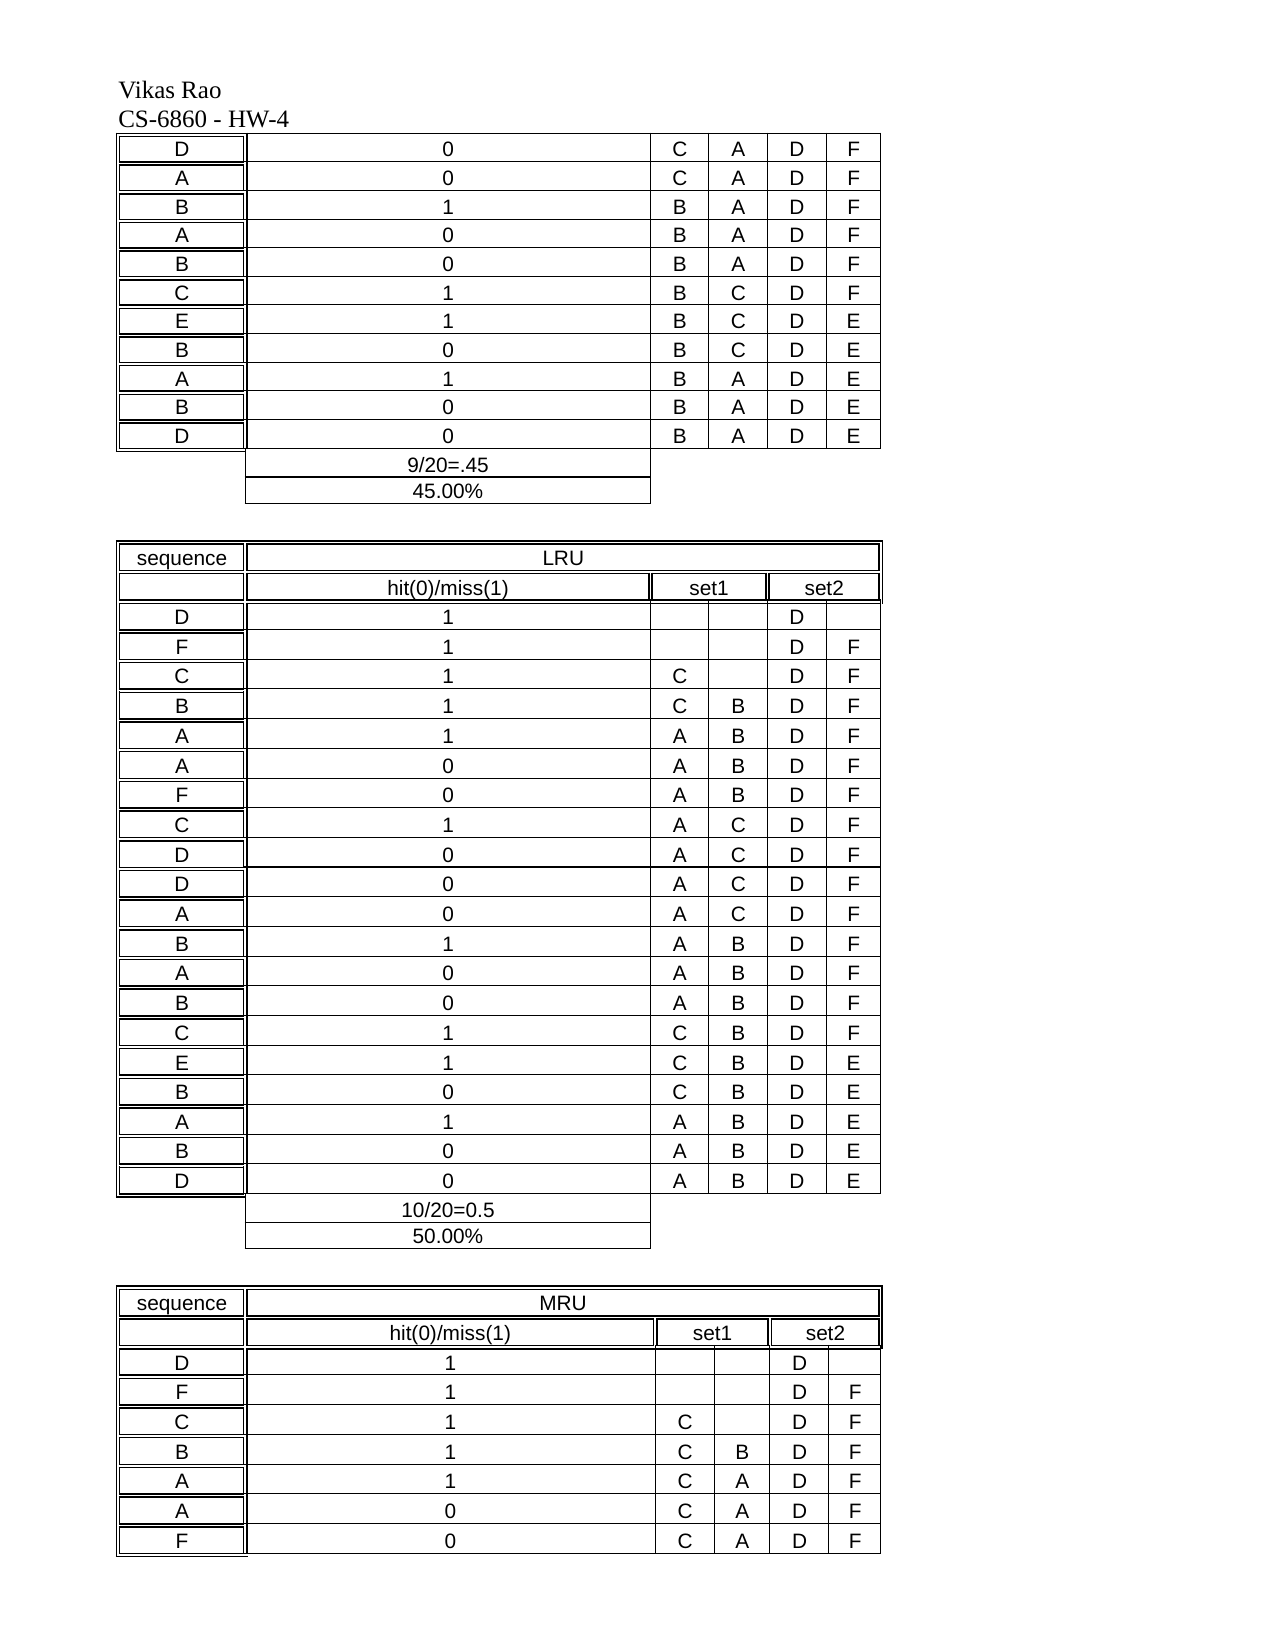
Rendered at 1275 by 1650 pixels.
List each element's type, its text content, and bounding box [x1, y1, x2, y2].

table_cell [709, 660, 767, 688]
table_cell A [709, 420, 767, 448]
table_cell set1 [658, 1320, 767, 1345]
table_cell D [768, 689, 826, 718]
table_cell D [768, 248, 826, 276]
table_cell 1 [248, 1016, 650, 1044]
table_header sequence [120, 1290, 243, 1315]
table_cell D [120, 871, 243, 896]
table_cell [120, 574, 243, 599]
table_cell B [120, 252, 243, 276]
table_cell [656, 1375, 714, 1404]
table_cell 50.00% [246, 1223, 650, 1248]
table_cell set2 [772, 1320, 878, 1345]
table_cell F [829, 1465, 880, 1493]
table_cell B [651, 305, 708, 333]
table_cell 0 [248, 897, 650, 926]
table_cell F [829, 1435, 880, 1463]
table_cell E [827, 1164, 880, 1193]
table_cell F [827, 277, 880, 304]
table_cell D [120, 137, 243, 161]
table_cell A [709, 162, 767, 190]
table_cell 0 [248, 1075, 650, 1104]
table_cell D [768, 927, 826, 956]
table_cell F [827, 191, 880, 218]
table_cell [715, 1350, 769, 1374]
table_cell 0 [248, 779, 650, 807]
table_cell E [120, 1049, 243, 1074]
table_cell D [768, 957, 826, 985]
table_cell D [120, 424, 243, 448]
table_cell D [768, 1016, 826, 1044]
table_cell [715, 1375, 769, 1404]
table_cell D [768, 897, 826, 926]
table_cell D [768, 1135, 826, 1163]
table_cell 0 [248, 334, 650, 362]
table_cell C [651, 134, 708, 161]
table_cell D [768, 604, 826, 629]
table_cell B [120, 1438, 243, 1463]
table_cell F [120, 1379, 243, 1404]
table_cell E [827, 305, 880, 333]
table_cell 1 [248, 1375, 655, 1404]
table_cell B [120, 1138, 243, 1163]
table_cell F [120, 782, 243, 807]
table_cell A [120, 1109, 243, 1134]
table_cell 0 [248, 220, 650, 247]
table_cell 0 [248, 749, 650, 777]
table_cell 0 [248, 248, 650, 276]
table_cell D [120, 1168, 243, 1193]
table_cell 1 [248, 277, 650, 304]
table_cell A [715, 1494, 769, 1523]
table_cell F [829, 1405, 880, 1434]
table_cell F [827, 868, 880, 896]
table_cell E [827, 1105, 880, 1134]
table_cell F [827, 719, 880, 748]
table_cell [651, 476, 709, 503]
table_cell [656, 1350, 714, 1374]
table_cell E [827, 334, 880, 362]
table_cell F [827, 986, 880, 1015]
table_cell B [651, 334, 708, 362]
table_cell 0 [248, 391, 650, 419]
table_cell F [829, 1524, 880, 1552]
table_cell E [827, 420, 880, 448]
table_cell A [651, 1105, 708, 1134]
table_cell C [709, 305, 767, 333]
table_cell D [770, 1375, 828, 1404]
table_cell A [120, 366, 243, 390]
table_cell B [709, 749, 767, 777]
table_cell F [827, 897, 880, 926]
table_cell 0 [248, 838, 650, 866]
table_cell 1 [248, 1405, 655, 1434]
table_cell 0 [248, 957, 650, 985]
table_cell 1 [248, 689, 650, 718]
table_cell 1 [248, 630, 650, 659]
table_cell B [709, 986, 767, 1015]
table_cell C [656, 1405, 714, 1434]
table_cell C [651, 162, 708, 190]
table_cell F [120, 1528, 243, 1552]
table_cell [651, 604, 708, 629]
table_cell C [656, 1435, 714, 1463]
table_cell [709, 449, 767, 476]
table_cell A [709, 391, 767, 419]
table_cell F [120, 634, 243, 659]
table_cell 1 [248, 1350, 655, 1374]
table_cell C [709, 868, 767, 896]
table_cell F [827, 1016, 880, 1044]
table_cell C [709, 838, 767, 866]
table_cell D [770, 1350, 828, 1374]
table_cell C [120, 1020, 243, 1044]
table_cell A [709, 191, 767, 218]
table_cell 1 [248, 305, 650, 333]
table_cell A [715, 1465, 769, 1493]
table_cell A [651, 927, 708, 956]
table_cell set1 [653, 574, 765, 599]
table_cell D [768, 134, 826, 161]
table_cell D [770, 1524, 828, 1552]
table_cell D [770, 1494, 828, 1523]
table_cell C [709, 277, 767, 304]
table_cell [829, 1350, 880, 1374]
table_cell C [709, 897, 767, 926]
table_cell hit(0)/miss(1) [248, 574, 648, 599]
table_cell A [715, 1524, 769, 1552]
table_cell B [709, 1105, 767, 1134]
table_cell A [120, 723, 243, 748]
table_cell C [120, 663, 243, 688]
table_cell D [768, 779, 826, 807]
table_cell C [656, 1465, 714, 1493]
table_cell 0 [248, 1524, 655, 1552]
table_cell A [709, 363, 767, 390]
table_cell [651, 1222, 709, 1248]
table_cell [826, 1222, 881, 1248]
table_cell A [709, 220, 767, 247]
table_cell 1 [248, 363, 650, 390]
table_cell [768, 449, 826, 476]
table_cell 1 [248, 1465, 655, 1493]
table_cell A [120, 223, 243, 247]
table_cell A [709, 134, 767, 161]
table_cell F [827, 927, 880, 956]
table_cell C [120, 812, 243, 837]
table_header LRU [248, 545, 878, 569]
table_cell C [120, 281, 243, 304]
table_cell E [120, 309, 243, 333]
table_cell B [120, 1079, 243, 1104]
table_cell D [768, 660, 826, 688]
table_cell 1 [248, 604, 650, 629]
table_cell A [120, 166, 243, 190]
table_cell F [827, 838, 880, 866]
table_cell D [768, 808, 826, 837]
table_cell 1 [248, 191, 650, 218]
table_cell D [770, 1405, 828, 1434]
table_cell A [120, 1468, 243, 1493]
table_cell C [651, 689, 708, 718]
table_cell B [709, 779, 767, 807]
table_cell 1 [248, 1435, 655, 1463]
table_cell D [768, 986, 826, 1015]
table_cell [651, 630, 708, 659]
table_cell D [768, 220, 826, 247]
table_cell [768, 1222, 826, 1248]
table_cell B [651, 391, 708, 419]
table_cell A [651, 986, 708, 1015]
table_cell D [120, 1350, 243, 1374]
table_cell B [651, 248, 708, 276]
table_cell B [709, 1016, 767, 1044]
table_cell C [651, 1016, 708, 1044]
table_cell C [656, 1494, 714, 1523]
table_cell 1 [248, 808, 650, 837]
table_cell C [656, 1524, 714, 1552]
table_cell A [120, 901, 243, 926]
table_cell 1 [248, 1105, 650, 1134]
table_cell 0 [248, 134, 650, 161]
table_cell E [827, 1135, 880, 1163]
table_cell D [768, 719, 826, 748]
table_cell D [120, 842, 243, 866]
table_cell D [770, 1465, 828, 1493]
table_cell E [827, 363, 880, 390]
table_cell D [768, 1105, 826, 1134]
table_cell D [768, 334, 826, 362]
table_cell D [768, 420, 826, 448]
table_cell B [651, 277, 708, 304]
table_cell F [827, 248, 880, 276]
table_cell 0 [248, 1494, 655, 1523]
table_cell B [120, 395, 243, 419]
table_cell [709, 604, 767, 629]
table_cell C [651, 1046, 708, 1074]
table_cell B [120, 990, 243, 1015]
table_cell E [827, 1075, 880, 1104]
table_cell B [709, 1135, 767, 1163]
table_cell D [768, 838, 826, 866]
table_cell F [827, 808, 880, 837]
table_cell B [709, 689, 767, 718]
table_cell B [651, 420, 708, 448]
table_cell D [768, 363, 826, 390]
table_cell B [120, 693, 243, 718]
table_cell D [768, 277, 826, 304]
table_cell F [829, 1494, 880, 1523]
table_cell A [651, 719, 708, 748]
table_cell [826, 1194, 881, 1222]
table_cell F [827, 957, 880, 985]
table_cell set2 [770, 574, 878, 599]
table_cell B [709, 1075, 767, 1104]
table_cell 45.00% [246, 478, 650, 503]
table_header sequence [120, 545, 243, 569]
table_cell 0 [248, 1164, 650, 1193]
table_cell A [651, 897, 708, 926]
table_cell D [768, 1164, 826, 1193]
table_cell D [120, 604, 243, 629]
table_cell 9/20=.45 [246, 449, 650, 476]
table_cell C [709, 334, 767, 362]
table_cell C [651, 1075, 708, 1104]
table_cell C [120, 1409, 243, 1434]
table_cell [826, 476, 881, 503]
table_cell C [651, 660, 708, 688]
table_cell E [827, 1046, 880, 1074]
table_cell F [827, 779, 880, 807]
table_cell [715, 1405, 769, 1434]
table_cell B [709, 927, 767, 956]
table_cell [709, 476, 767, 503]
table_cell A [651, 749, 708, 777]
table_cell B [709, 719, 767, 748]
table_cell 1 [248, 719, 650, 748]
table_cell B [651, 363, 708, 390]
table_cell A [120, 1498, 243, 1523]
table_cell A [651, 1135, 708, 1163]
table_cell D [768, 162, 826, 190]
table_cell B [120, 195, 243, 218]
table_cell E [827, 391, 880, 419]
table_cell D [768, 749, 826, 777]
table_cell B [651, 220, 708, 247]
table_cell [651, 449, 709, 476]
table_cell [709, 1222, 767, 1248]
table_cell D [768, 191, 826, 218]
table_cell [118, 476, 245, 503]
table_cell A [709, 248, 767, 276]
table_cell 1 [248, 660, 650, 688]
table_cell B [709, 1164, 767, 1193]
table_cell B [651, 191, 708, 218]
table_cell [118, 1198, 245, 1222]
table_cell F [827, 689, 880, 718]
table_cell [118, 452, 245, 476]
table_cell A [651, 838, 708, 866]
table_cell D [768, 868, 826, 896]
table_cell D [768, 1075, 826, 1104]
table_cell D [768, 1046, 826, 1074]
table_cell A [120, 960, 243, 985]
table_cell A [651, 868, 708, 896]
table_cell D [770, 1435, 828, 1463]
table_cell B [715, 1435, 769, 1463]
table_cell F [827, 630, 880, 659]
table_cell F [829, 1375, 880, 1404]
table_cell F [827, 162, 880, 190]
table_cell [118, 1222, 245, 1248]
table_cell [651, 1194, 709, 1222]
table_cell A [651, 779, 708, 807]
table_cell F [827, 749, 880, 777]
table_cell A [120, 752, 243, 777]
table_cell [826, 449, 881, 476]
table_cell 0 [248, 868, 650, 896]
table_cell A [651, 957, 708, 985]
table_cell A [651, 808, 708, 837]
table_cell F [827, 134, 880, 161]
table_cell F [827, 660, 880, 688]
table_cell [768, 1194, 826, 1222]
table_cell 0 [248, 986, 650, 1015]
table_cell B [709, 957, 767, 985]
table_cell C [709, 808, 767, 837]
table_cell 0 [248, 1135, 650, 1163]
table_cell 0 [248, 420, 650, 448]
table_cell A [651, 1164, 708, 1193]
table_cell F [827, 220, 880, 247]
table_cell 1 [248, 927, 650, 956]
table_cell B [120, 338, 243, 362]
table_cell 10/20=0.5 [246, 1194, 650, 1222]
table_cell B [709, 1046, 767, 1074]
table_header MRU [248, 1290, 878, 1315]
table_cell 1 [248, 1046, 650, 1074]
table_cell B [120, 931, 243, 956]
table_cell D [768, 630, 826, 659]
table_cell [827, 604, 880, 629]
table_cell [709, 630, 767, 659]
table_cell D [768, 391, 826, 419]
table_cell [768, 476, 826, 503]
table_cell 0 [248, 162, 650, 190]
table_cell [709, 1194, 767, 1222]
table_cell D [768, 305, 826, 333]
table_cell hit(0)/miss(1) [248, 1320, 653, 1345]
table_cell [120, 1320, 243, 1345]
